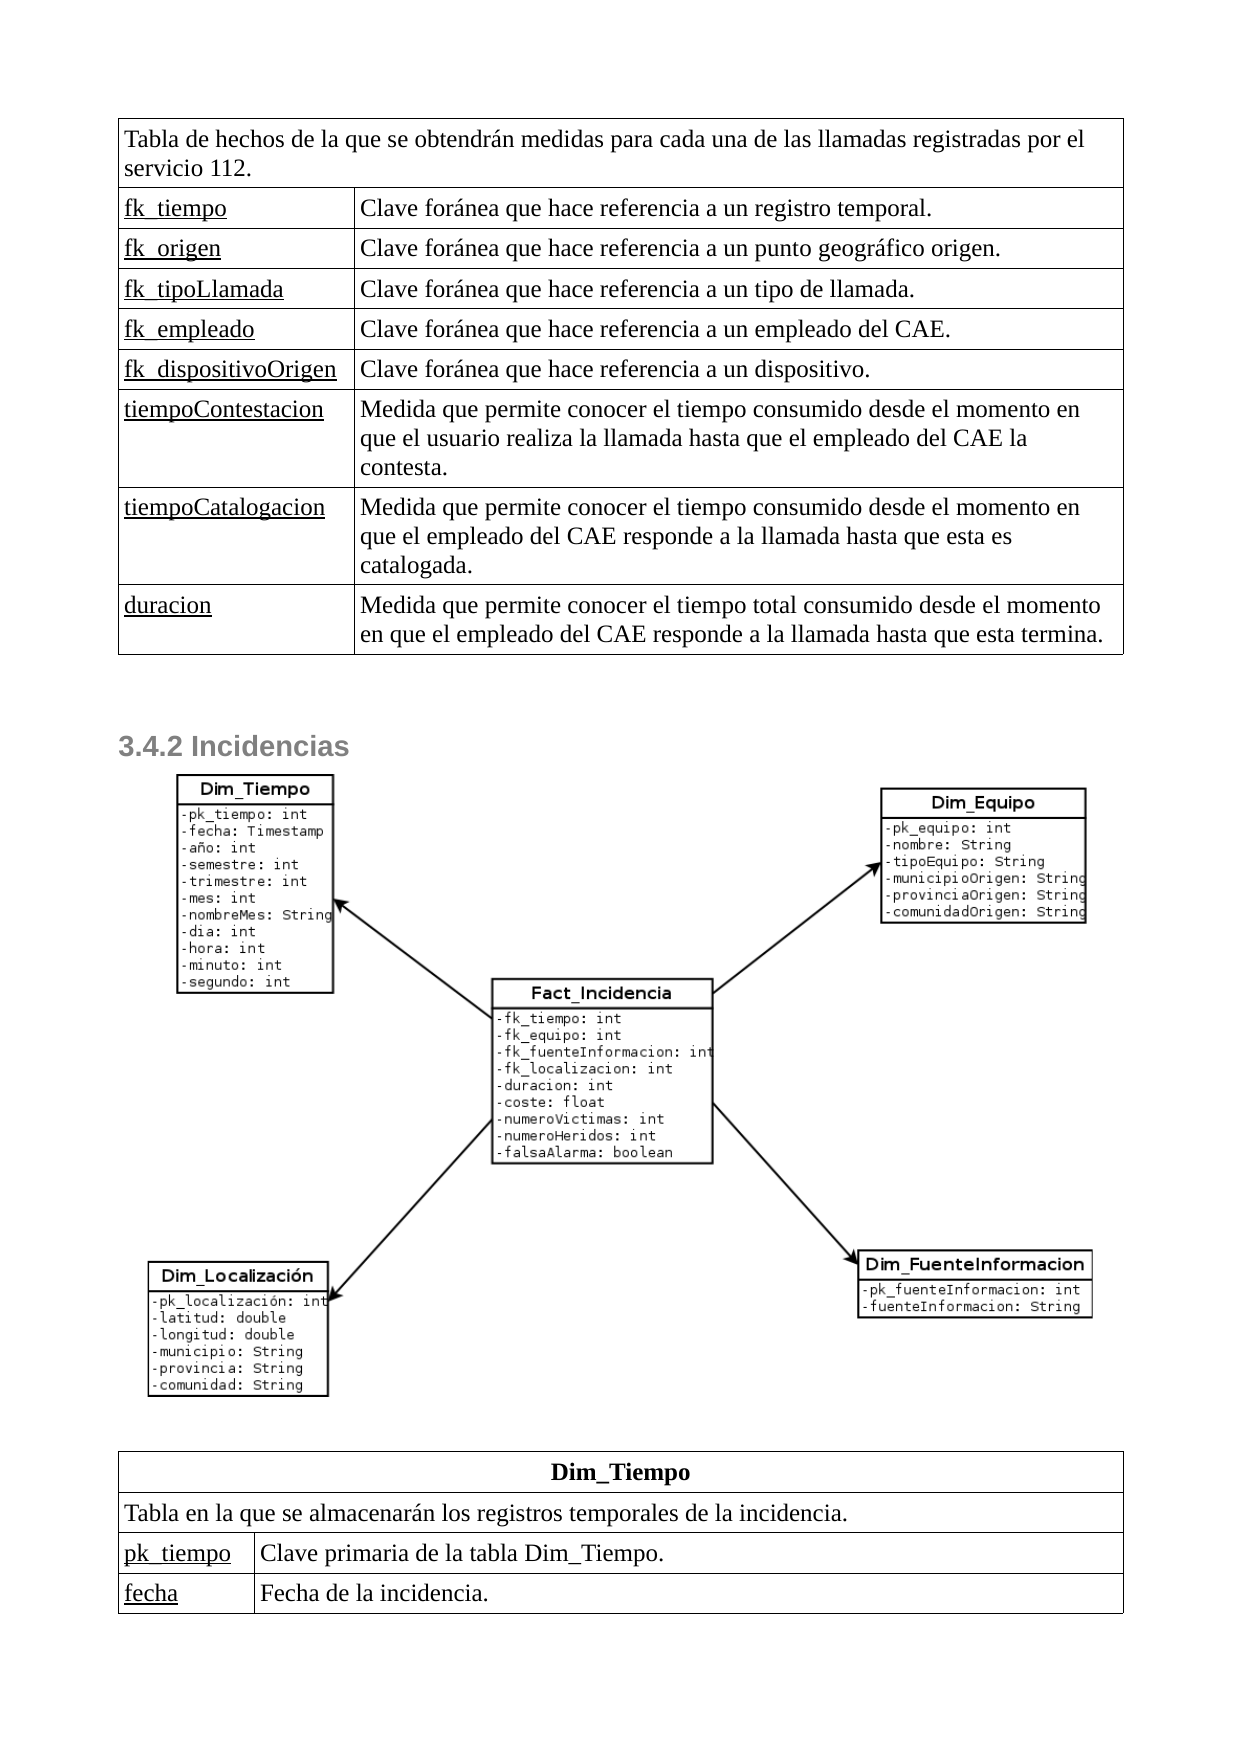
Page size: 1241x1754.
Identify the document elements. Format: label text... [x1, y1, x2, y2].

table_cell duracion [119, 585, 354, 653]
table_cell Clave foránea que hace referencia a un empleado del CAE. [355, 309, 1123, 348]
table_cell Tabla de hechos de la que se obtendrán medidas para cada una de las llamadas registradas por el servicio 112. [119, 119, 1123, 187]
table_cell tiempoContestacion [119, 390, 354, 487]
table_cell Medida que permite conocer el tiempo consumido desde el momento en que el usuario realiza la llamada hasta que el empleado del CAE la contesta. [355, 390, 1123, 487]
table_header Dim_Tiempo [119, 1452, 1123, 1492]
table_cell tiempoCatalogacion [119, 488, 354, 584]
table_cell fecha [119, 1574, 254, 1613]
table_cell fk_tiempo [119, 188, 354, 227]
table_cell fk_dispositivoOrigen [119, 350, 354, 389]
table_cell fk_tipoLlamada [119, 269, 354, 308]
table_cell Clave foránea que hace referencia a un punto geográfico origen. [355, 229, 1123, 268]
table_cell Medida que permite conocer el tiempo total consumido desde el momento en que el empleado del CAE responde a la llamada hasta que esta termina. [355, 585, 1123, 653]
table_cell Medida que permite conocer el tiempo consumido desde el momento en que el empleado del CAE responde a la llamada hasta que esta es catalogada. [355, 488, 1123, 584]
table_cell Clave foránea que hace referencia a un tipo de llamada. [355, 269, 1123, 308]
table_cell pk_tiempo [119, 1533, 254, 1572]
table_cell fk_empleado [119, 309, 354, 348]
table_cell Fecha de la incidencia. [255, 1574, 1123, 1613]
table_cell Tabla en la que se almacenarán los registros temporales de la incidencia. [119, 1493, 1123, 1532]
picture [147, 774, 1093, 1397]
table_cell fk_origen [119, 229, 354, 268]
subtitle 3.4.2 Incidencias [118, 729, 1122, 762]
table_cell Clave primaria de la tabla Dim_Tiempo. [255, 1533, 1123, 1572]
table_cell Clave foránea que hace referencia a un dispositivo. [355, 350, 1123, 389]
table_cell Clave foránea que hace referencia a un registro temporal. [355, 188, 1123, 227]
